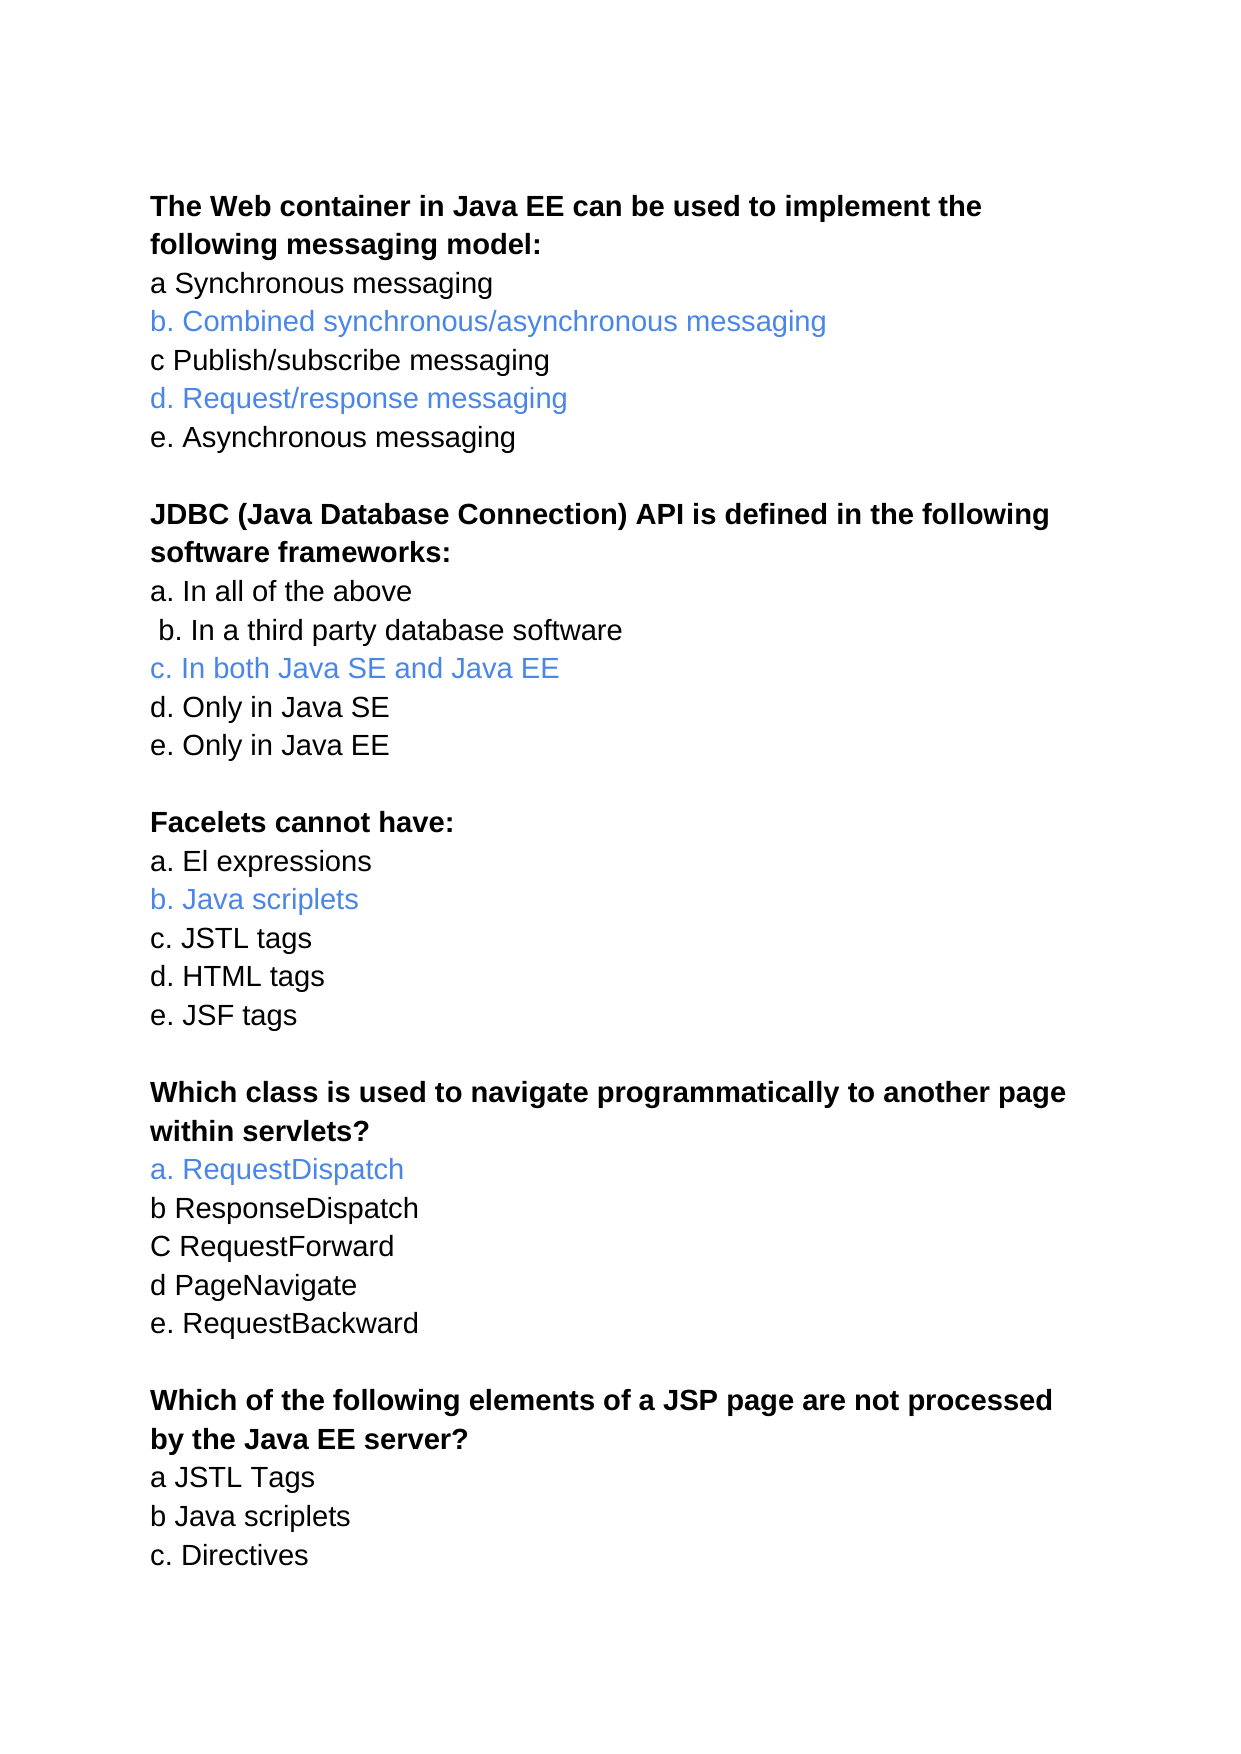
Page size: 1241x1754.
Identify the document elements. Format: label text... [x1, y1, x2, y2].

text Which class is used to navigate programmatically to another page within servlets? [150, 1075, 1090, 1147]
text a JSTL Tags [150, 1460, 1090, 1494]
text a Synchronous messaging [150, 266, 1090, 299]
text b ResponseDispatch [150, 1191, 1090, 1224]
text Facelets cannot have: [150, 805, 1090, 839]
text b. Combined synchronous/asynchronous messaging [150, 304, 1090, 338]
text d. Request/response messaging [150, 381, 1090, 415]
text c. Directives [150, 1537, 1090, 1571]
text c. JSTL tags [150, 921, 1090, 954]
text JDBC (Java Database Connection) API is defined in the following software frameworks: [150, 497, 1090, 569]
text C RequestForward [150, 1229, 1090, 1263]
text d PageNavigate [150, 1268, 1090, 1301]
text e. JSF tags [150, 998, 1090, 1031]
text Which of the following elements of a JSP page are not processed by the Java EE server? [150, 1383, 1090, 1455]
text a. In all of the above [150, 574, 1090, 607]
text e. RequestBackward [150, 1306, 1090, 1340]
text c. In both Java SE and Java EE [150, 651, 1090, 684]
text d. HTML tags [150, 959, 1090, 993]
text e. Asynchronous messaging [150, 420, 1090, 453]
text c Publish/subscribe messaging [150, 343, 1090, 376]
text e. Only in Java EE [150, 728, 1090, 762]
text d. Only in Java SE [150, 689, 1090, 723]
text b. In a third party database software [150, 612, 1090, 646]
text b. Java scriplets [150, 882, 1090, 916]
text a. El expressions [150, 844, 1090, 877]
text a. RequestDispatch [150, 1152, 1090, 1186]
text The Web container in Java EE can be used to implement the following messaging model: [150, 188, 1090, 261]
text b Java scriplets [150, 1499, 1090, 1532]
